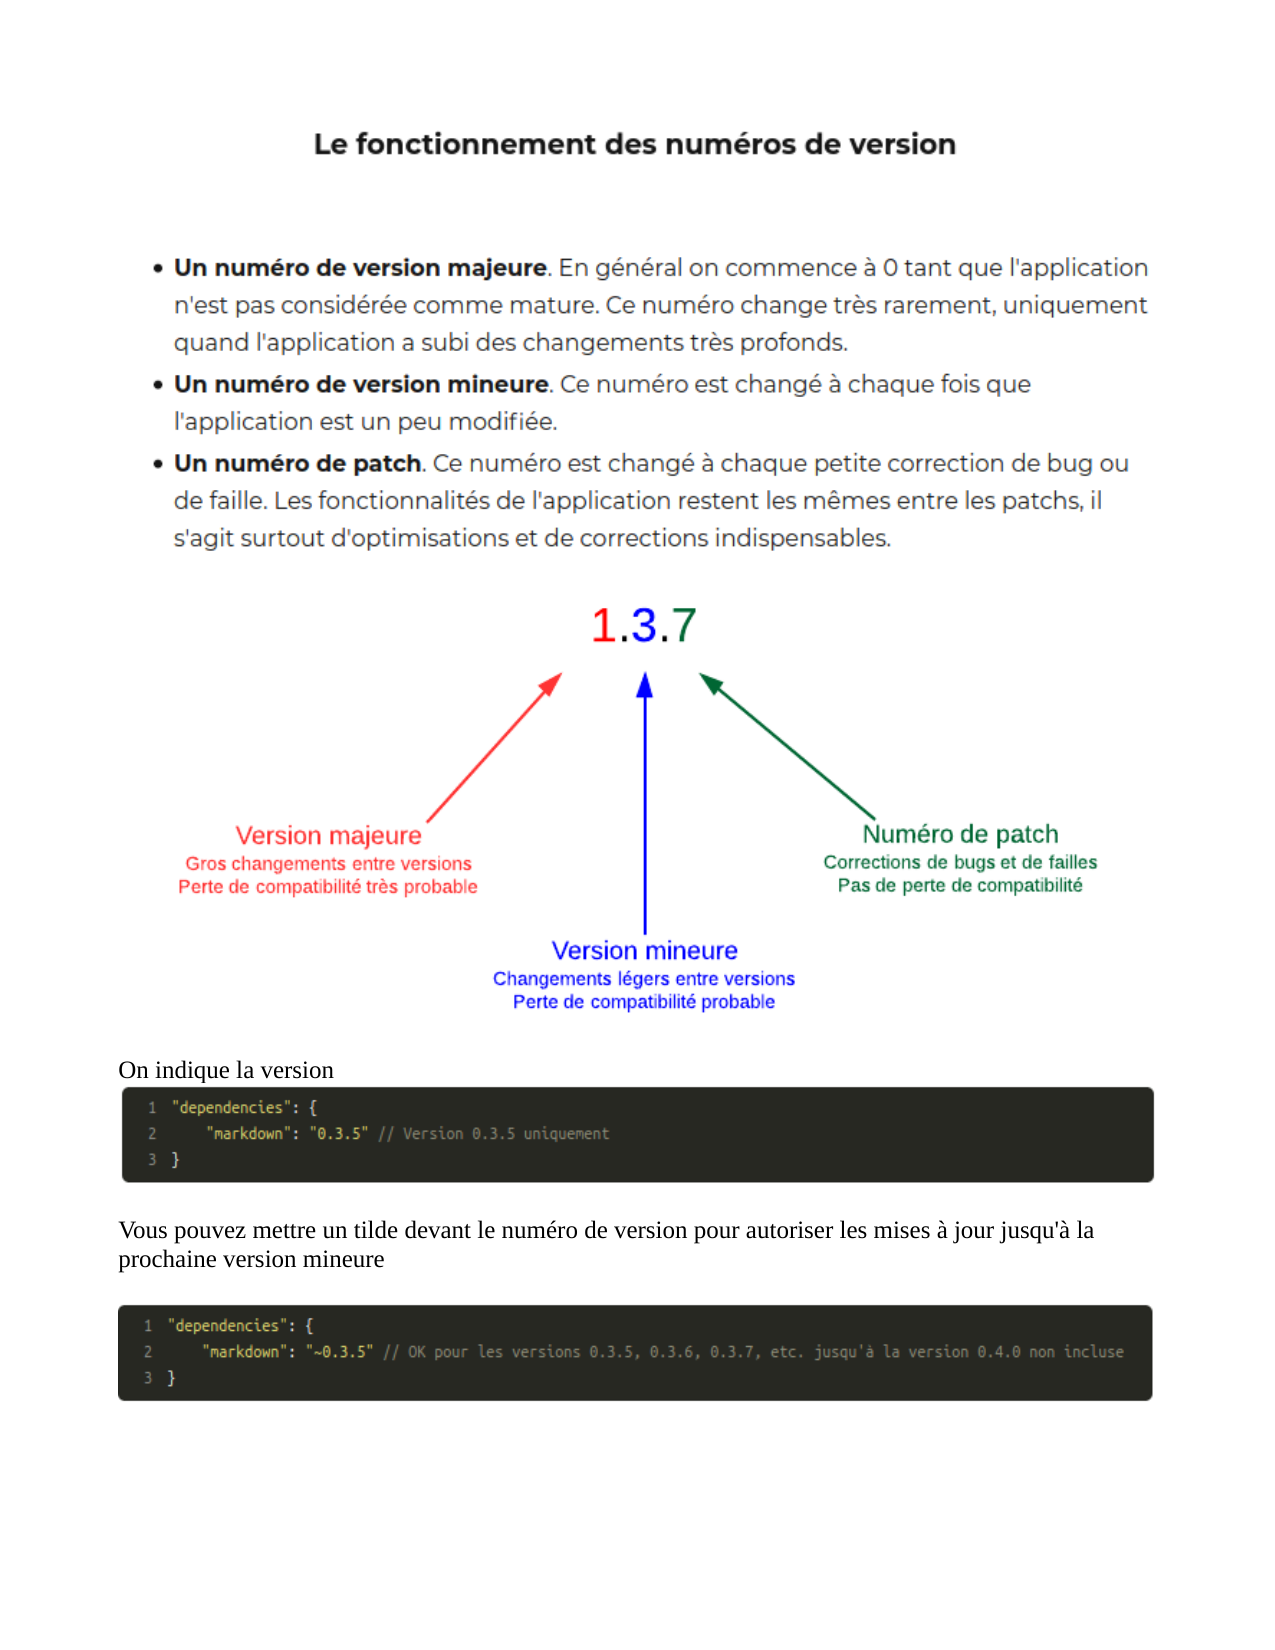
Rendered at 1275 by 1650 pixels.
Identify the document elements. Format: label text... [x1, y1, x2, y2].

text On indique la version [118, 1055, 1157, 1083]
text Vous pouvez mettre un tilde devant le numéro de version pour autoriser les mises à jour jusqu'à la prochaine version mineure [118, 1216, 1157, 1273]
picture [118, 1301, 1157, 1404]
picture [118, 233, 1157, 1027]
picture [306, 118, 969, 175]
picture [118, 1083, 1157, 1187]
